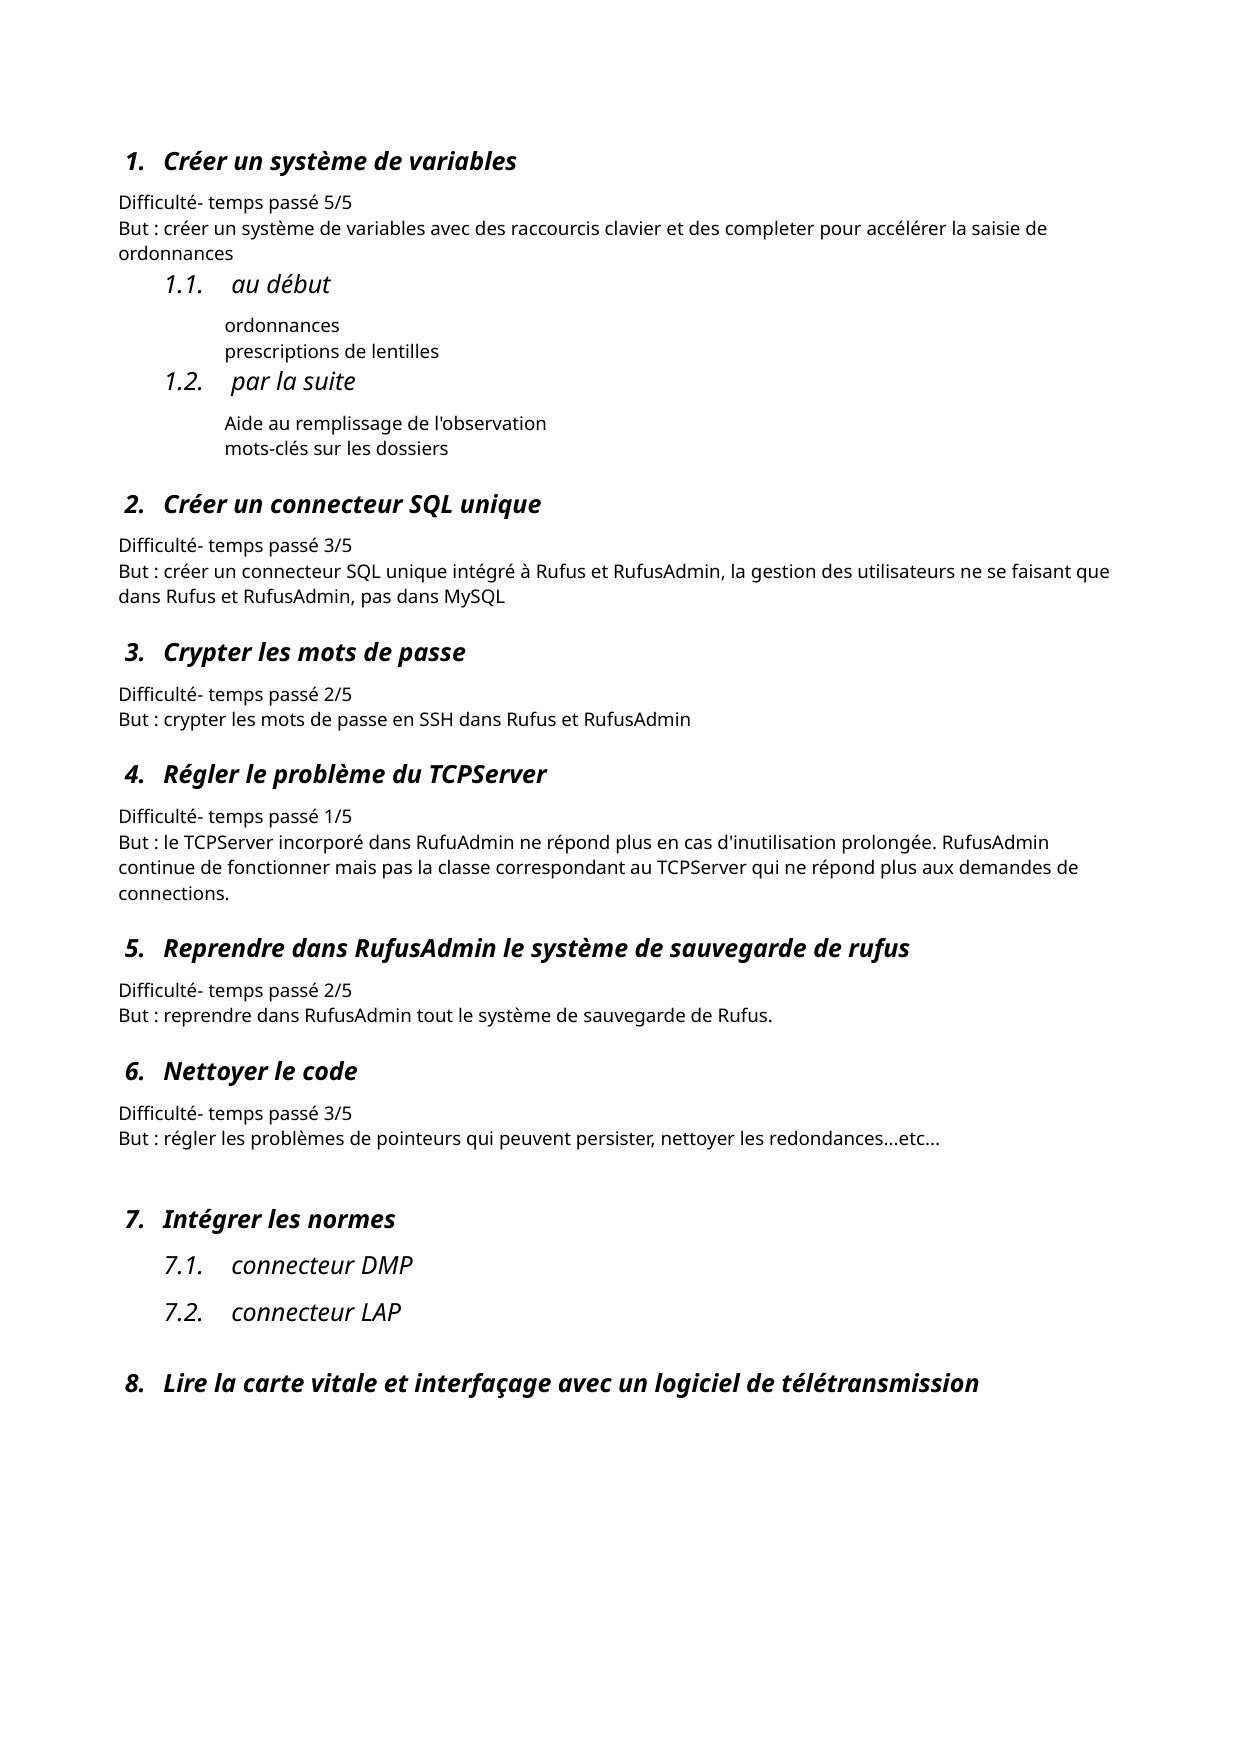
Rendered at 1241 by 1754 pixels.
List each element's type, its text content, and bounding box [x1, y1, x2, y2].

text Difficulté- temps passé 2/5 [118, 681, 1122, 706]
text Difficulté- temps passé 3/5 [118, 533, 1122, 558]
subtitle connecteur LAP [157, 1294, 1122, 1328]
text Difficulté- temps passé 5/5 [118, 190, 1122, 215]
text But : le TCPServer incorporé dans RufuAdmin ne répond plus en cas d'inutilisation prolongée. RufusAdmin continue de fonctionner mais pas la classe correspondant au TCPServer qui ne répond plus aux demandes de connections. [118, 829, 1122, 906]
text But : créer un système de variables avec des raccourcis clavier et des completer pour accélérer la saisie de ordonnances [118, 215, 1122, 266]
text Difficulté- temps passé 1/5 [118, 803, 1122, 829]
text Difficulté- temps passé 2/5 [118, 977, 1122, 1003]
subtitle Intégrer les normes [118, 1201, 1122, 1235]
text But : reprendre dans RufusAdmin tout le système de sauvegarde de Rufus. [118, 1003, 1122, 1028]
list ordonnances [224, 313, 1122, 338]
text But : régler les problèmes de pointeurs qui peuvent persister, nettoyer les redondances...etc... [118, 1125, 1122, 1151]
subtitle Créer un connecteur SQL unique [118, 486, 1122, 520]
subtitle Crypter les mots de passe [118, 634, 1122, 668]
subtitle au début [157, 266, 1122, 300]
subtitle Nettoyer le code [118, 1053, 1122, 1087]
subtitle Lire la carte vitale et interfaçage avec un logiciel de télétransmission [118, 1366, 1122, 1400]
text Difficulté- temps passé 3/5 [118, 1100, 1122, 1125]
subtitle Créer un système de variables [118, 143, 1122, 177]
subtitle Régler le problème du TCPServer [118, 757, 1122, 791]
list prescriptions de lentilles [224, 338, 1122, 364]
list Aide au remplissage de l'observation [224, 410, 1122, 436]
subtitle connecteur DMP [157, 1248, 1122, 1282]
list mots-clés sur les dossiers [224, 436, 1122, 461]
subtitle par la suite [157, 364, 1122, 398]
text But : créer un connecteur SQL unique intégré à Rufus et RufusAdmin, la gestion des utilisateurs ne se faisant que dans Rufus et RufusAdmin, pas dans MySQL [118, 558, 1122, 609]
subtitle Reprendre dans RufusAdmin le système de sauvegarde de rufus [118, 931, 1122, 965]
text But : crypter les mots de passe en SSH dans Rufus et RufusAdmin [118, 706, 1122, 732]
